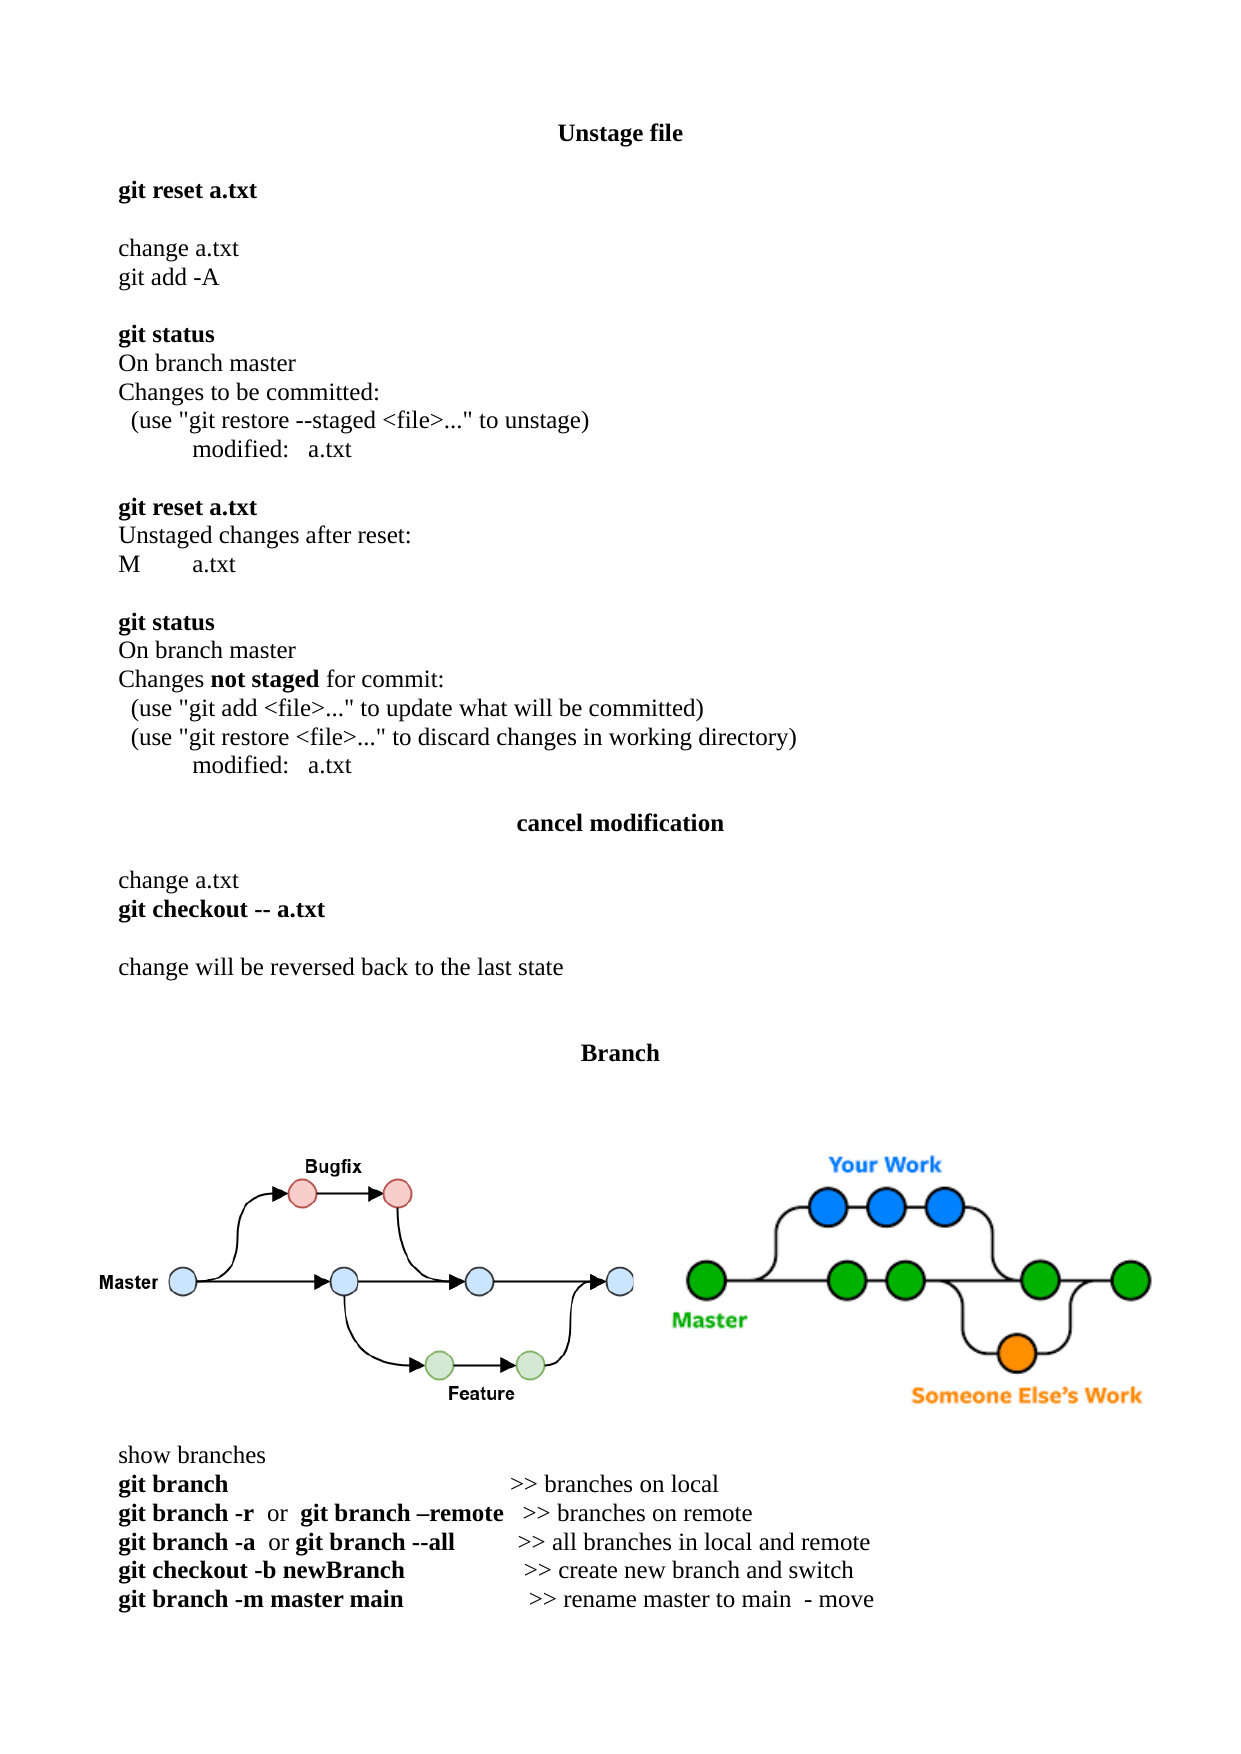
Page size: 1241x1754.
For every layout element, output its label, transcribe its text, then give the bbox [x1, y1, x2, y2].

text Unstaged changes after reset: [118, 521, 1122, 549]
text git status [118, 319, 1122, 348]
text modified: a.txt [118, 434, 1122, 463]
text git reset a.txt [118, 176, 1122, 204]
text git checkout -b newBranch >> create new branch and switch [118, 1556, 1122, 1584]
text On branch master [118, 636, 1122, 664]
text Branch [118, 1038, 1122, 1067]
picture [666, 1155, 1158, 1407]
text Changes to be committed: [118, 377, 1122, 406]
picture [94, 1151, 634, 1407]
text (use "git add <file>..." to update what will be committed) [118, 693, 1122, 722]
text cancel modification [118, 808, 1122, 837]
text Changes not staged for commit: [118, 664, 1122, 693]
text (use "git restore --staged <file>..." to unstage) [118, 406, 1122, 434]
text git branch -a or git branch --all >> all branches in local and remote [118, 1527, 1122, 1556]
text Unstage file [118, 118, 1122, 147]
text change a.txt [118, 233, 1122, 262]
text git branch -m master main >> rename master to main - move [118, 1584, 1122, 1613]
text git reset a.txt [118, 492, 1122, 521]
text change will be reversed back to the last state [118, 952, 1122, 981]
text git checkout -- a.txt [118, 894, 1122, 923]
text git add -A [118, 262, 1122, 291]
text On branch master [118, 348, 1122, 377]
text modified: a.txt [118, 751, 1122, 779]
text M a.txt [118, 549, 1122, 578]
text change a.txt [118, 866, 1122, 894]
text git branch >> branches on local [118, 1469, 1122, 1498]
text show branches [118, 1441, 1122, 1469]
text git branch -r or git branch –remote >> branches on remote [118, 1498, 1122, 1527]
text (use "git restore <file>..." to discard changes in working directory) [118, 722, 1122, 751]
text git status [118, 607, 1122, 636]
